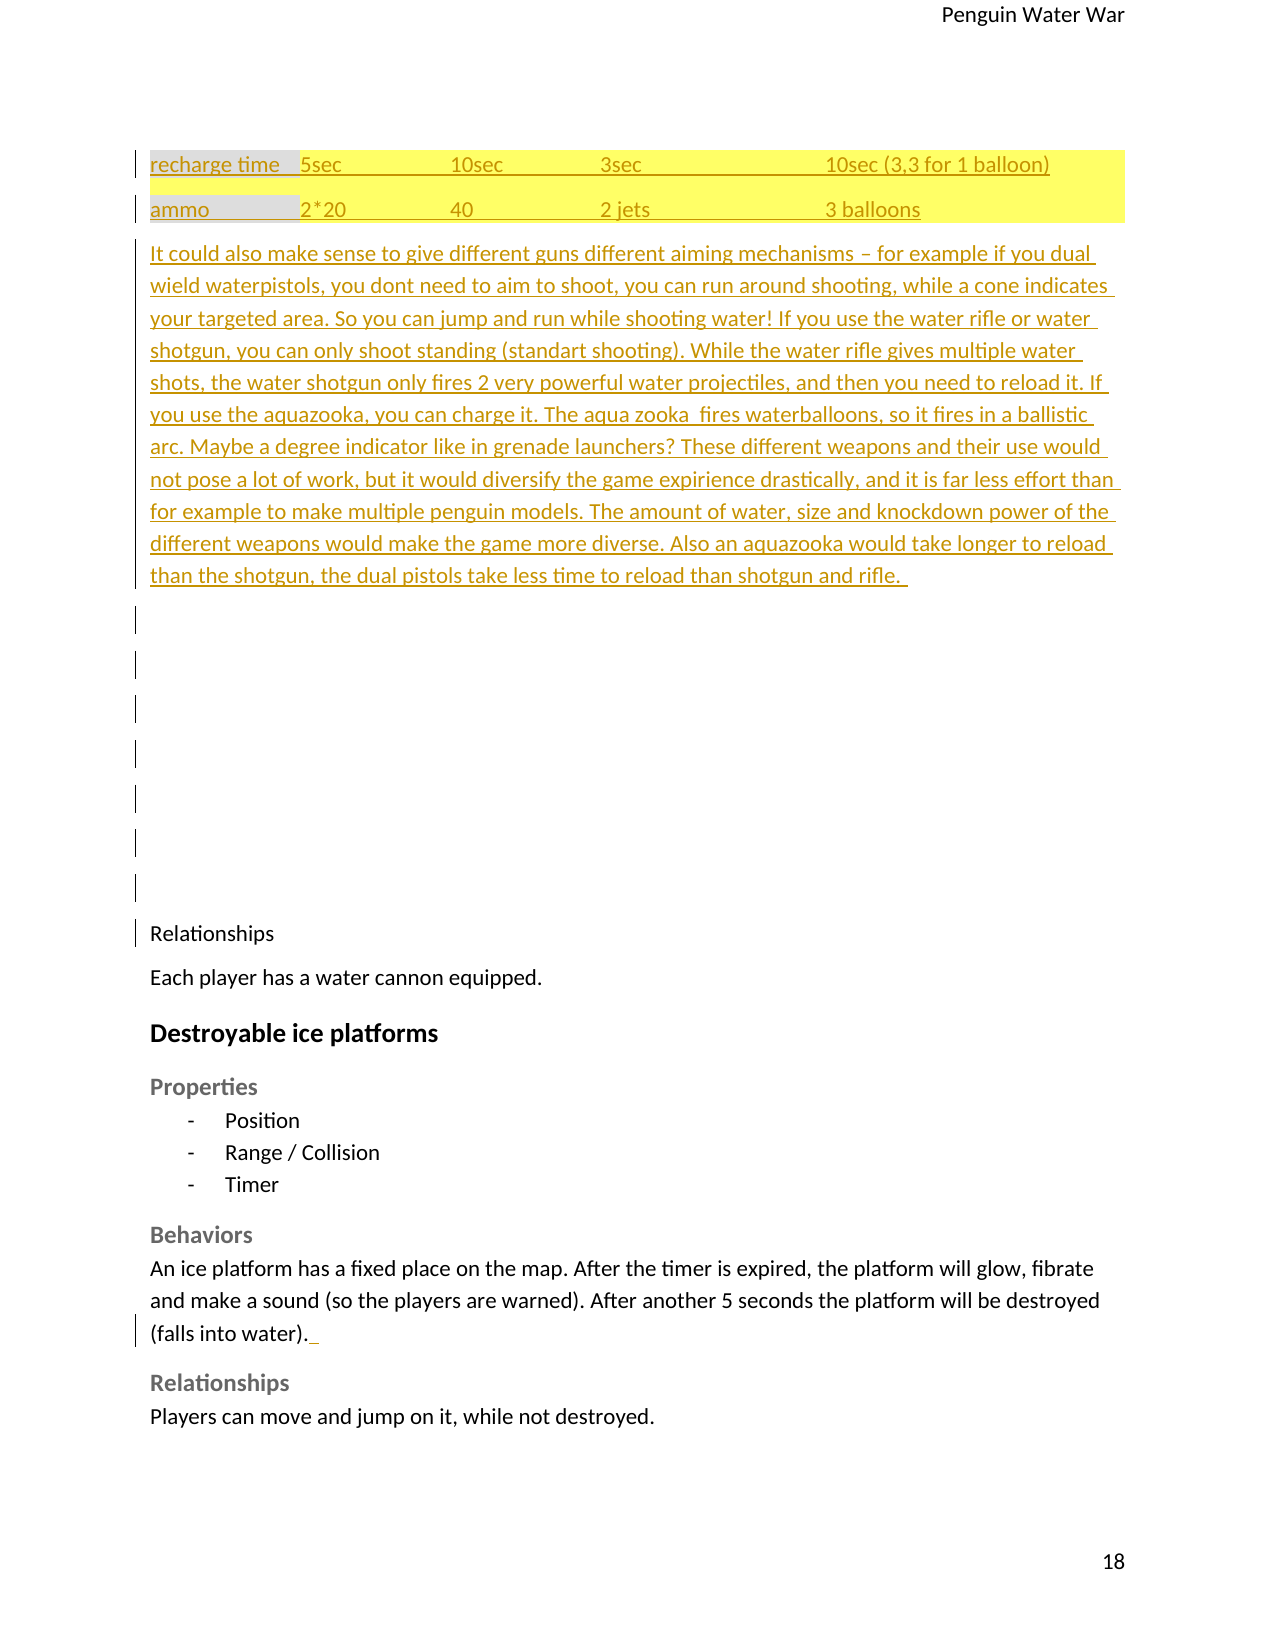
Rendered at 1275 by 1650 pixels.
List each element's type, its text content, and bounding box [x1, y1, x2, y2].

list Position [187, 1106, 1125, 1134]
list Range / Collision [187, 1138, 1125, 1166]
text recharge time 5sec 10sec 3sec 10sec (3,3 for 1 balloon) [150, 150, 1125, 178]
text ammo 2*20 40 2 jets 3 balloons [150, 195, 1125, 223]
subtitle Behaviors [150, 1219, 1125, 1250]
text Each player has a water cannon equipped. [150, 963, 1125, 991]
list Timer [187, 1170, 1125, 1198]
subtitle Relationships [150, 1367, 1125, 1398]
subtitle Properties [150, 1071, 1125, 1102]
text It could also make sense to give different guns different aiming mechanisms – for example if you dual wield waterpistols, you dont need to aim to shoot, you can run around shooting, while a cone indicates your targeted area. So you can jump and run while shooting water! If you use the water rifle or water shotgun, you can only shoot standing (standart shooting). While the water rifle gives multiple water shots, the water shotgun only fires 2 very powerful water projectiles, and then you need to reload it. If you use the aquazooka, you can charge it. The aqua zooka fires waterballoons, so it fires in a ballistic arc. Maybe a degree indicator like in grenade launchers? These different weapons and their use would not pose a lot of work, but it would diversify the game expirience drastically, and it is far less effort than for example to make multiple penguin models. The amount of water, size and knockdown power of the different weapons would make the game more diverse. Also an aquazooka would take longer to reload than the shotgun, the dual pistols take less time to reload than shotgun and rifle. [150, 239, 1125, 589]
subtitle Destroyable ice platforms [150, 1016, 1125, 1049]
text An ice platform has a fixed place on the map. After the timer is expired, the platform will glow, fibrate and make a sound (so the players are warned). After another 5 seconds the platform will be destroyed (falls into water). [150, 1254, 1125, 1347]
text Players can move and jump on it, while not destroyed. [150, 1402, 1125, 1431]
text Relationships [150, 874, 1125, 947]
